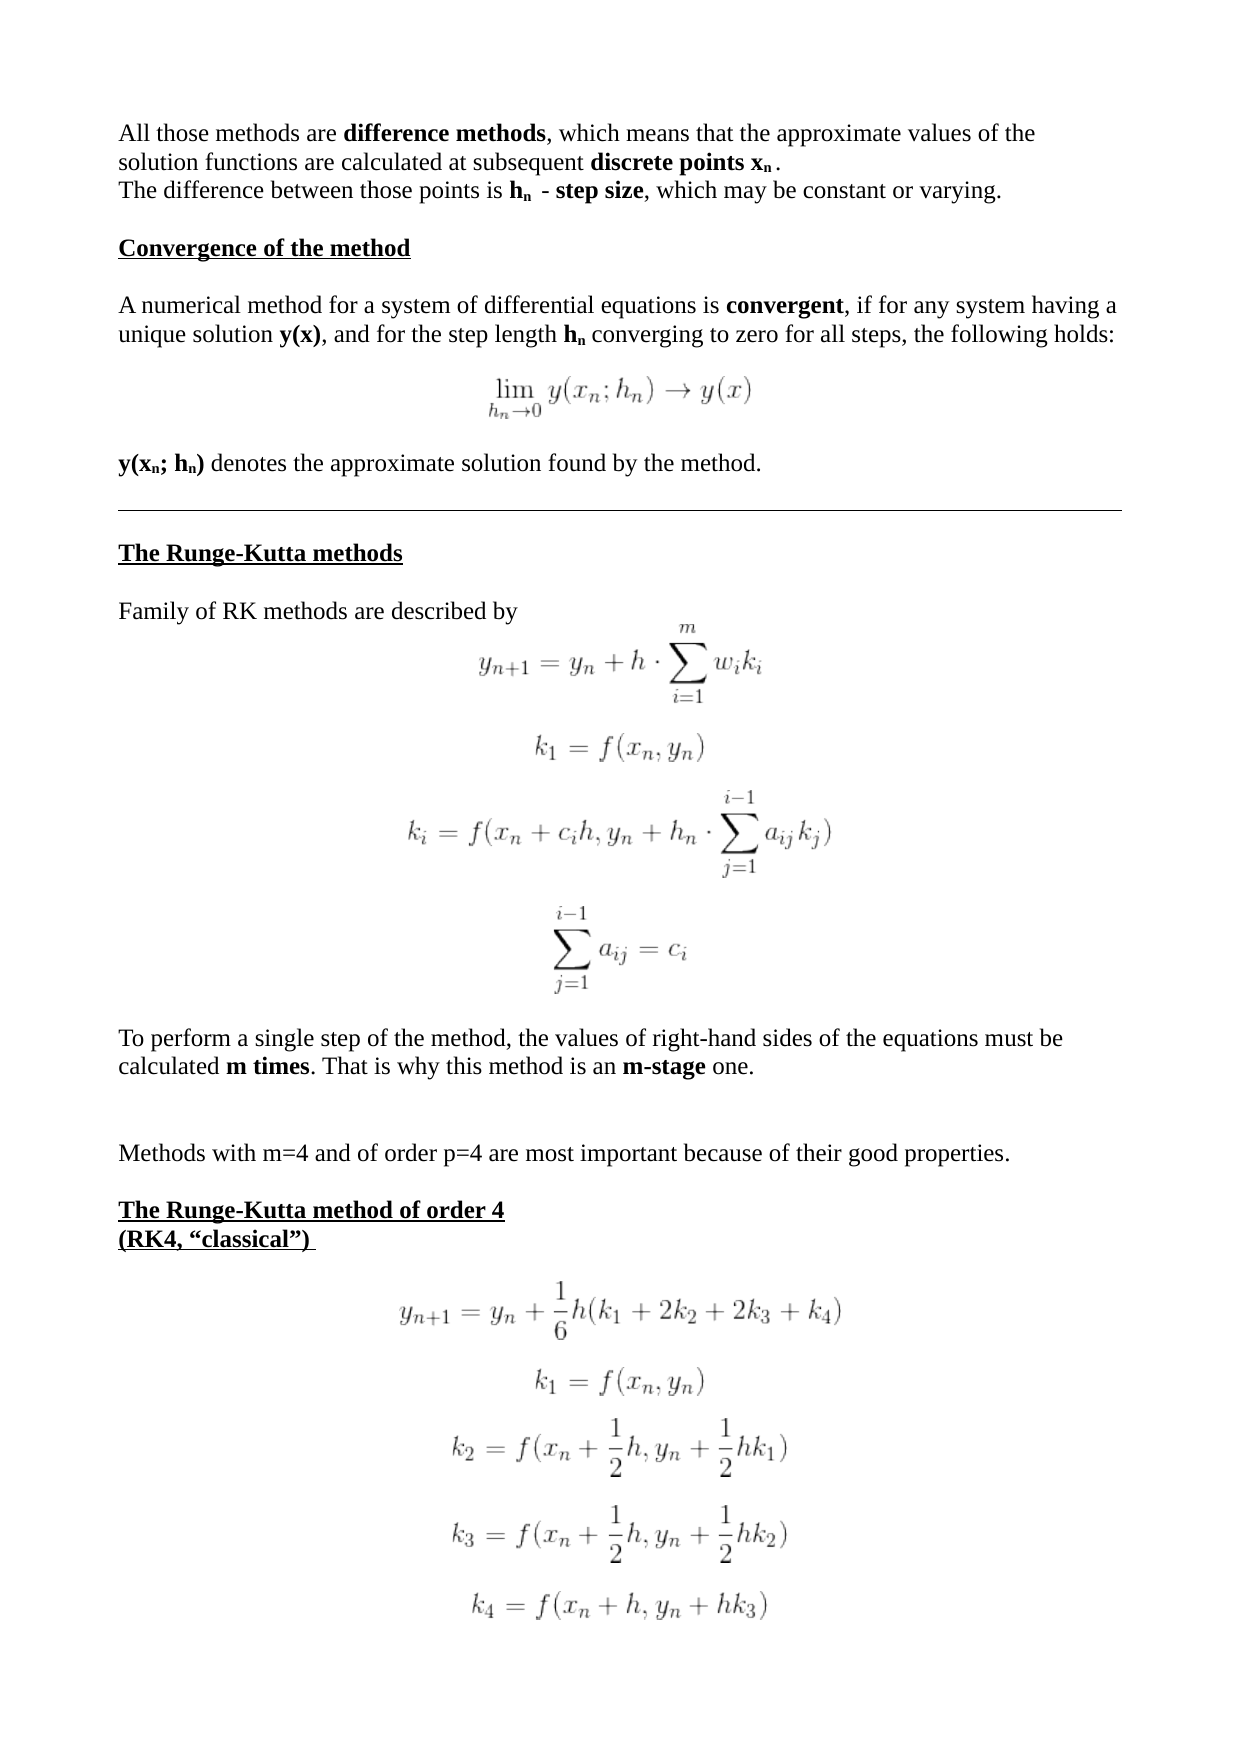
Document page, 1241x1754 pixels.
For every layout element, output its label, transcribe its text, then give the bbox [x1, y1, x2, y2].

picture [488, 376, 752, 419]
text The Runge-Kutta method of order 4 [118, 1195, 1122, 1224]
text The Runge-Kutta methods [118, 538, 1122, 567]
text To perform a single step of the method, the values of right-hand sides of the equations must be calculated m times. That is why this method is an m-stage one. [118, 1023, 1122, 1080]
text The difference between those points is hn - step size, which may be constant or varying. [118, 176, 1122, 204]
picture [472, 1591, 768, 1620]
picture [399, 1281, 842, 1340]
picture [408, 790, 832, 878]
picture [553, 906, 687, 994]
picture [535, 1367, 705, 1396]
text Family of RK methods are described by [118, 596, 1122, 625]
picture [535, 733, 705, 762]
text Methods with m=4 and of order p=4 are most important because of their good properties. [118, 1138, 1122, 1166]
text y(xn; hn) denotes the approximate solution found by the method. [118, 448, 1122, 477]
text A numerical method for a system of differential equations is convergent, if for any system having a unique solution y(x), and for the step length hn converging to zero for all steps, the following holds: [118, 291, 1122, 348]
picture [452, 1418, 788, 1477]
text Convergence of the method [118, 233, 1122, 262]
text All those methods are difference methods, which means that the approximate values of the solution functions are calculated at subsequent discrete points xn . [118, 118, 1122, 176]
picture [478, 624, 762, 705]
picture [452, 1505, 788, 1563]
text (RK4, “classical”) [118, 1224, 1122, 1253]
